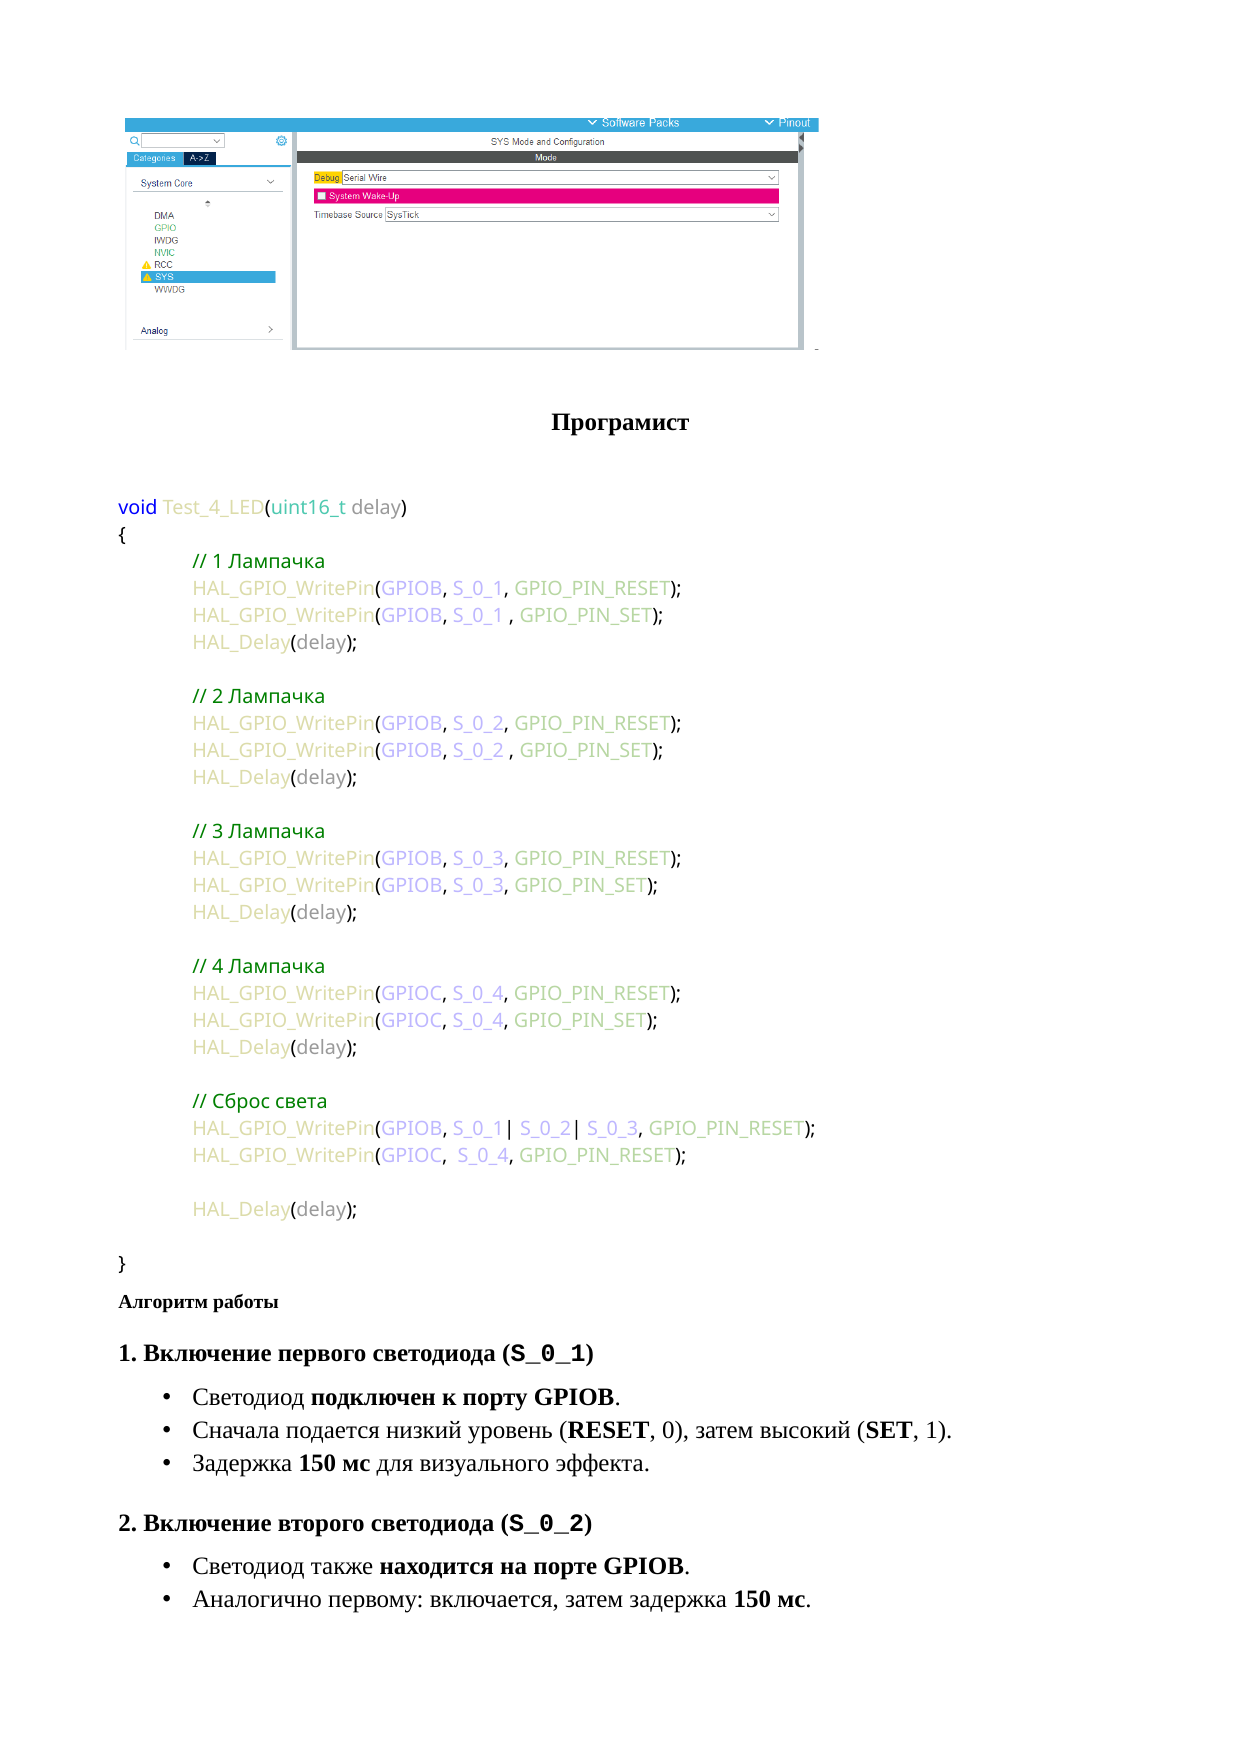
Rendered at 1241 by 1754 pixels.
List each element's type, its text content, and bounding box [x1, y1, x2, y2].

text HAL_Delay(delay); [118, 628, 1122, 655]
subtitle 2. Включение второго светодиода (S_0_2) [118, 1508, 1122, 1539]
text // 2 Лампачка [118, 682, 1122, 709]
text // Сброс света [118, 1087, 1122, 1114]
picture [118, 118, 819, 350]
text HAL_Delay(delay); [118, 1195, 1122, 1222]
text HAL_Delay(delay); [118, 763, 1122, 790]
text HAL_GPIO_WritePin(GPIOB, S_0_1 , GPIO_PIN_SET); [118, 601, 1122, 628]
text { [118, 521, 1122, 547]
text HAL_GPIO_WritePin(GPIOC, S_0_4, GPIO_PIN_RESET); [118, 979, 1122, 1006]
text // 1 Лампачка [118, 547, 1122, 574]
text Програмист [118, 407, 1122, 436]
text HAL_GPIO_WritePin(GPIOB, S_0_2 , GPIO_PIN_SET); [118, 736, 1122, 763]
text void Test_4_LED(uint16_t delay) [118, 493, 1122, 521]
text HAL_GPIO_WritePin(GPIOB, S_0_2, GPIO_PIN_RESET); [118, 709, 1122, 736]
text } [118, 1249, 1122, 1276]
text HAL_Delay(delay); [118, 898, 1122, 925]
list Аналогично первому: включается, затем задержка 150 мс. [162, 1584, 1122, 1613]
text HAL_GPIO_WritePin(GPIOC, S_0_4, GPIO_PIN_RESET); [118, 1141, 1122, 1168]
text HAL_GPIO_WritePin(GPIOB, S_0_3, GPIO_PIN_SET); [118, 871, 1122, 898]
text HAL_GPIO_WritePin(GPIOB, S_0_3, GPIO_PIN_RESET); [118, 844, 1122, 871]
text HAL_GPIO_WritePin(GPIOB, S_0_1, GPIO_PIN_RESET); [118, 574, 1122, 601]
list Светодиод подключен к порту GPIOB. [162, 1382, 1122, 1410]
text HAL_GPIO_WritePin(GPIOC, S_0_4, GPIO_PIN_SET); [118, 1006, 1122, 1033]
list Задержка 150 мс для визуального эффекта. [162, 1448, 1122, 1476]
list Светодиод также находится на порте GPIOB. [162, 1551, 1122, 1580]
subtitle 1. Включение первого светодиода (S_0_1) [118, 1338, 1122, 1369]
text // 3 Лампачка [118, 817, 1122, 844]
list Сначала подается низкий уровень (RESET, 0), затем высокий (SET, 1). [162, 1415, 1122, 1443]
subtitle Алгоритм работы [118, 1291, 1122, 1313]
text HAL_GPIO_WritePin(GPIOB, S_0_1| S_0_2| S_0_3, GPIO_PIN_RESET); [118, 1114, 1122, 1141]
text HAL_Delay(delay); [118, 1033, 1122, 1060]
text // 4 Лампачка [118, 952, 1122, 979]
